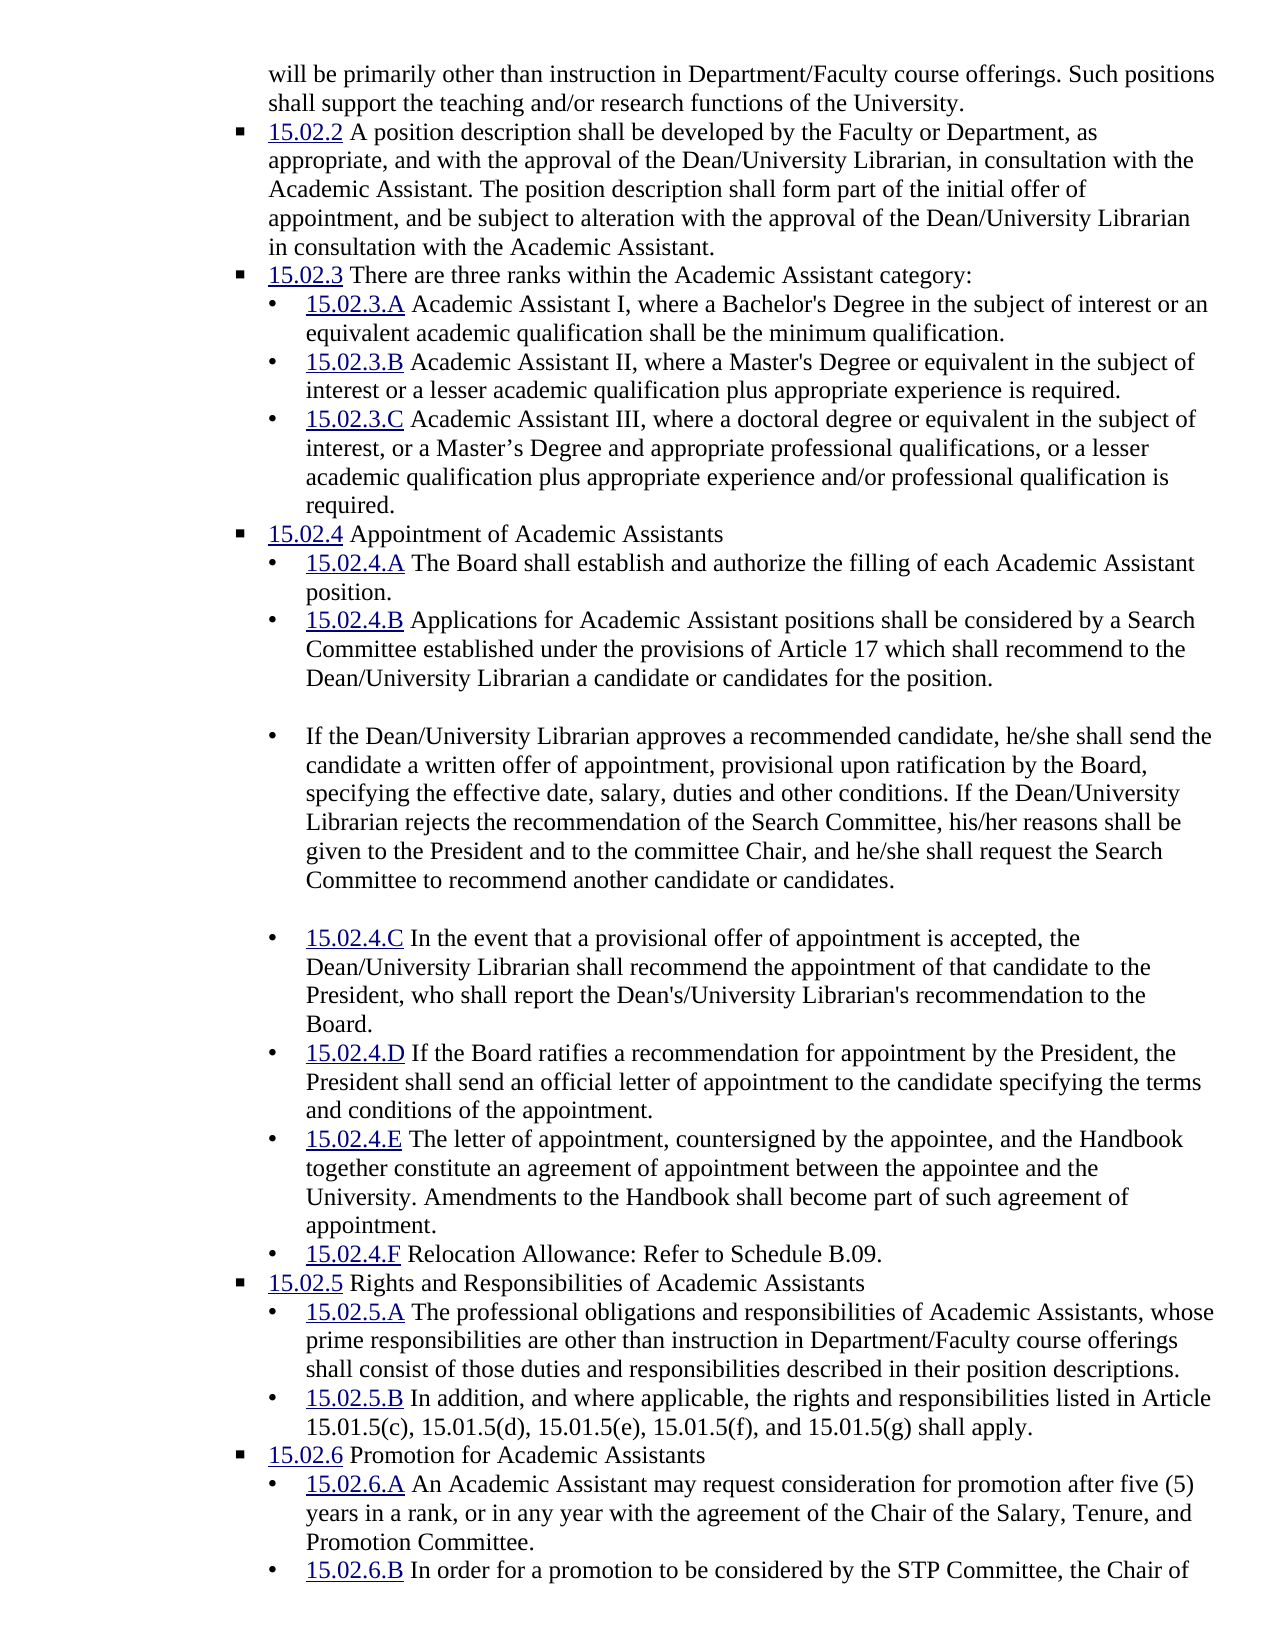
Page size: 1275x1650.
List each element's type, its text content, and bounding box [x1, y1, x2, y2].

list 15.02.3.B Academic Assistant II, where a Master's Degree or equivalent in the subject of interest or a lesser academic qualification plus appropriate experience is required. [268, 347, 1216, 404]
list 15.02.6.A An Academic Assistant may request consideration for promotion after five (5) years in a rank, or in any year with the agreement of the Chair of the Salary, Tenure, and Promotion Committee. [268, 1469, 1216, 1556]
list 15.02.2 A position description shall be developed by the Faculty or Department, as appropriate, and with the approval of the Dean/University Librarian, in consultation with the Academic Assistant. The position description shall form part of the initial offer of appointment, and be subject to alteration with the approval of the Dean/University Librarian in consultation with the Academic Assistant. [231, 117, 1216, 260]
list 15.02.4.F Relocation Allowance: Refer to Schedule B.09. [268, 1239, 1216, 1268]
list 15.02.4.E The letter of appointment, countersigned by the appointee, and the Handbook together constitute an agreement of appointment between the appointee and the University. Amendments to the Handbook shall become part of such agreement of appointment. [268, 1124, 1216, 1239]
list 15.02.4 Appointment of Academic Assistants [231, 519, 1216, 548]
list 15.02.5.A The professional obligations and responsibilities of Academic Assistants, whose prime responsibilities are other than instruction in Department/Faculty course offerings shall consist of those duties and responsibilities described in their position descriptions. [268, 1297, 1216, 1383]
list If the Dean/University Librarian approves a recommended candidate, he/she shall send the candidate a written offer of appointment, provisional upon ratification by the Board, specifying the effective date, salary, duties and other conditions. If the Dean/University Librarian rejects the recommendation of the Search Committee, his/her reasons shall be given to the President and to the committee Chair, and he/she shall request the Search Committee to recommend another candidate or candidates. [268, 721, 1216, 893]
list 15.02.4.B Applications for Academic Assistant positions shall be considered by a Search Committee established under the provisions of Article 17 which shall recommend to the Dean/University Librarian a candidate or candidates for the position. [268, 605, 1216, 692]
list 15.02.4.A The Board shall establish and authorize the filling of each Academic Assistant position. [268, 548, 1216, 605]
list 15.02.5.B In addition, and where applicable, the rights and responsibilities listed in Article 15.01.5(c), 15.01.5(d), 15.01.5(e), 15.01.5(f), and 15.01.5(g) shall apply. [268, 1383, 1216, 1441]
list 15.02.5 Rights and Responsibilities of Academic Assistants [231, 1268, 1216, 1297]
list 15.02.3 There are three ranks within the Academic Assistant category: [231, 260, 1216, 289]
list 15.02.4.C In the event that a provisional offer of appointment is accepted, the Dean/University Librarian shall recommend the appointment of that candidate to the President, who shall report the Dean's/University Librarian's recommendation to the Board. [268, 923, 1216, 1038]
list 15.02.6.B In order for a promotion to be considered by the STP Committee, the Chair of [268, 1556, 1216, 1584]
list 15.02.4.D If the Board ratifies a recommendation for appointment by the President, the President shall send an official letter of appointment to the candidate specifying the terms and conditions of the appointment. [268, 1038, 1216, 1124]
list will be primarily other than instruction in Department/Faculty course offerings. Such positions shall support the teaching and/or research functions of the University. [231, 59, 1216, 117]
list 15.02.6 Promotion for Academic Assistants [231, 1441, 1216, 1469]
list 15.02.3.C Academic Assistant III, where a doctoral degree or equivalent in the subject of interest, or a Master’s Degree and appropriate professional qualifications, or a lesser academic qualification plus appropriate experience and/or professional qualification is required. [268, 404, 1216, 519]
list 15.02.3.A Academic Assistant I, where a Bachelor's Degree in the subject of interest or an equivalent academic qualification shall be the minimum qualification. [268, 289, 1216, 347]
